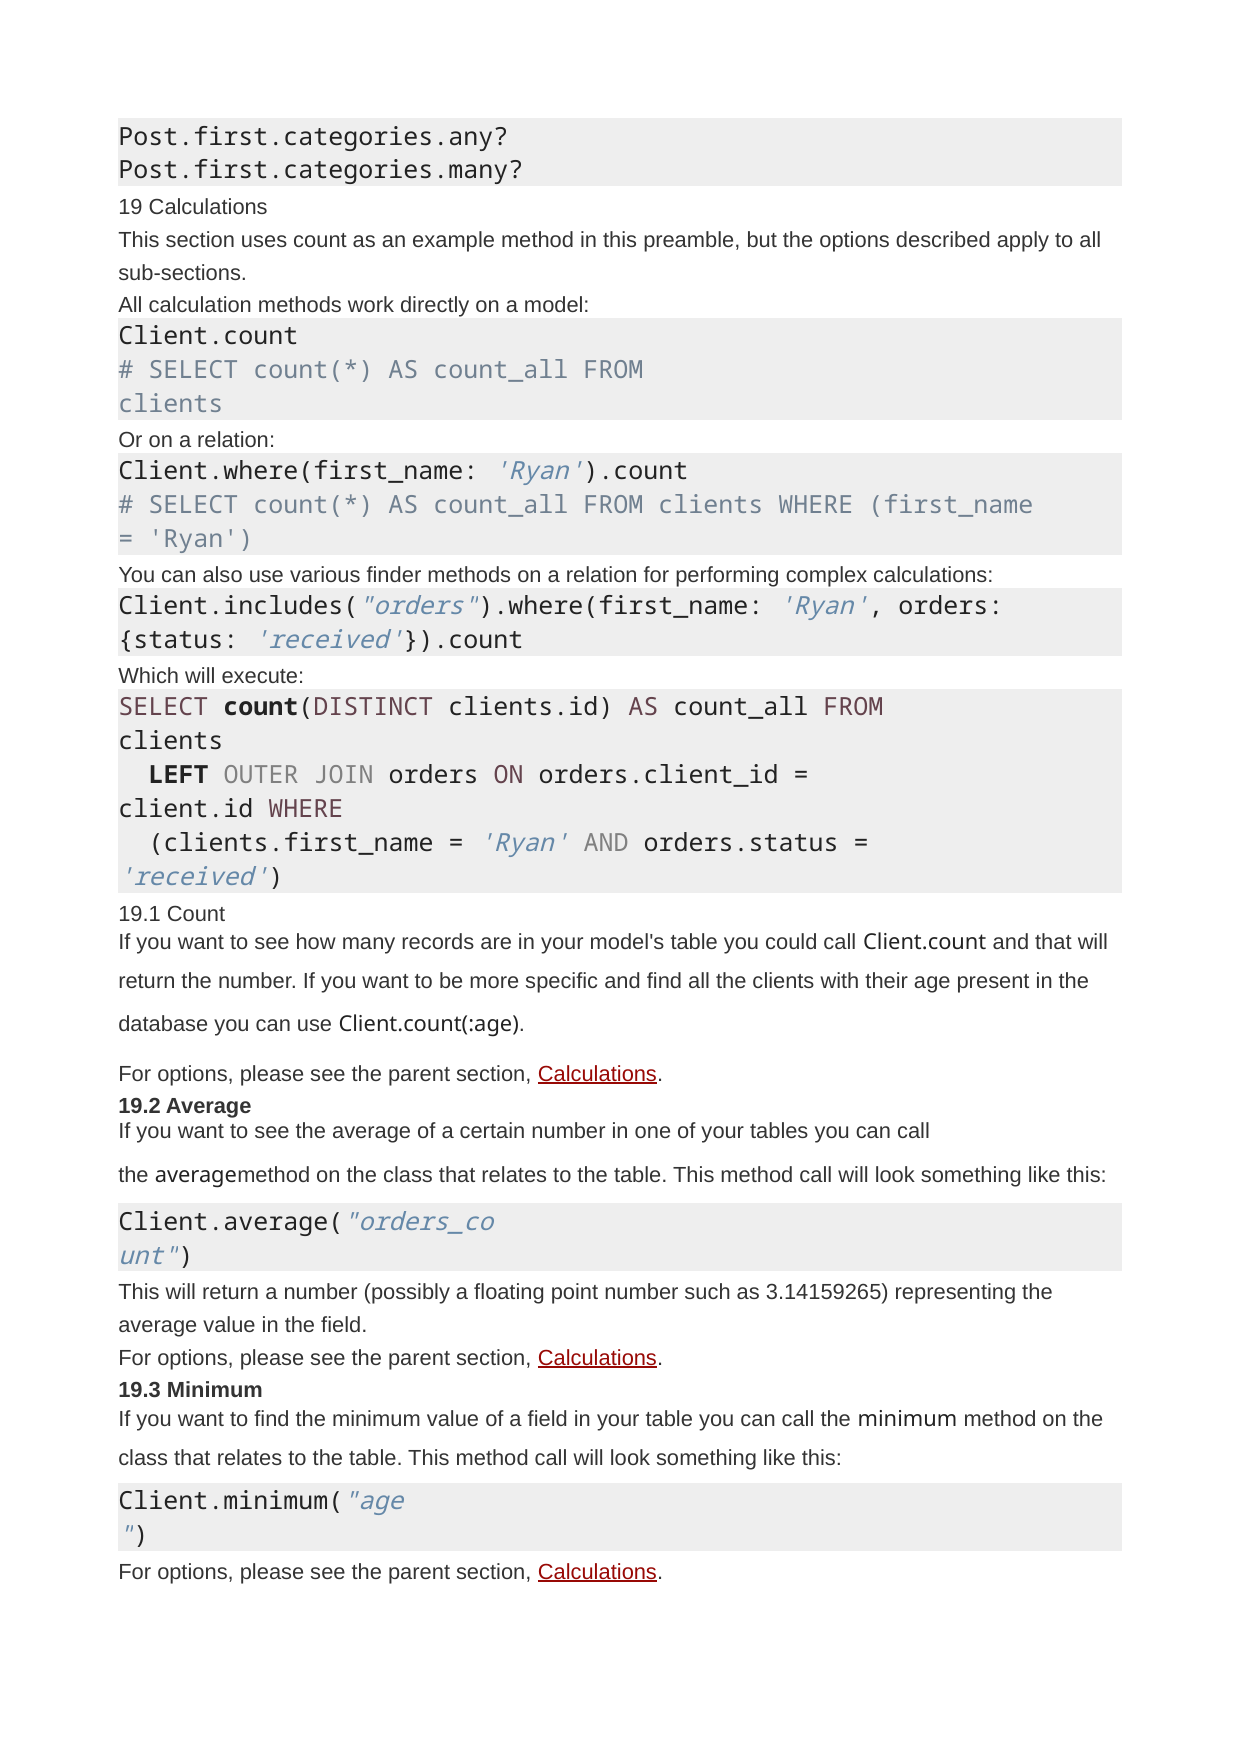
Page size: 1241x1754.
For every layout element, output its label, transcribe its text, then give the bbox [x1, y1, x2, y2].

text This will return a number (possibly a floating point number such as 3.14159265) representing the average value in the field. [118, 1271, 1122, 1337]
text For options, please see the parent section, Calculations. [118, 1551, 1122, 1584]
subtitle 19.1 Count [118, 893, 1122, 926]
text Or on a relation: [118, 420, 1122, 452]
subtitle 19 Calculations [118, 186, 1122, 219]
table_header Post.first.categories.any? Post.first.categories.many? [118, 118, 556, 186]
text You can also use various finder methods on a relation for performing complex calculations: [118, 555, 1122, 587]
text This section uses count as an example method in this preamble, but the options described apply to all sub-sections. [118, 219, 1122, 285]
text For options, please see the parent section, Calculations. [118, 1337, 1122, 1370]
text If you want to find the minimum value of a field in your table you can call the minimum method on the class that relates to the table. This method call will look something like this: [118, 1403, 1122, 1470]
table_header Client.where(first_name: 'Ryan').count # SELECT count(*) AS count_all FROM clients WHERE (first_name = 'Ryan') [118, 453, 1054, 555]
table_header Client.count # SELECT count(*) AS count_all FROM clients [118, 318, 683, 420]
subtitle 19.2 Average [118, 1086, 1122, 1118]
text If you want to see how many records are in your model's table you could call Client.count and that will return the number. If you want to be more specific and find all the clients with their age present in the database you can use Client.count(:age). [118, 926, 1122, 1038]
table_header SELECT count(DISTINCT clients.id) AS count_all FROM clients LEFT OUTER JOIN orders ON orders.client_id = client.id WHERE (clients.first_name = 'Ryan' AND orders.status = 'received') [118, 689, 942, 893]
table_header Client.includes("orders").where(first_name: 'Ryan', orders: {status: 'received'}).count [118, 588, 1122, 656]
subtitle 19.3 Minimum [118, 1370, 1122, 1403]
text All calculation methods work directly on a model: [118, 285, 1122, 317]
text Which will execute: [118, 656, 1122, 688]
text For options, please see the parent section, Calculations. [118, 1053, 1122, 1086]
table_header Client.minimum("age") [118, 1483, 407, 1551]
table_header Client.average("orders_count") [118, 1203, 507, 1271]
text If you want to see the average of a certain number in one of your tables you can call the averagemethod on the class that relates to the table. This method call will look something like this: [118, 1118, 1122, 1188]
